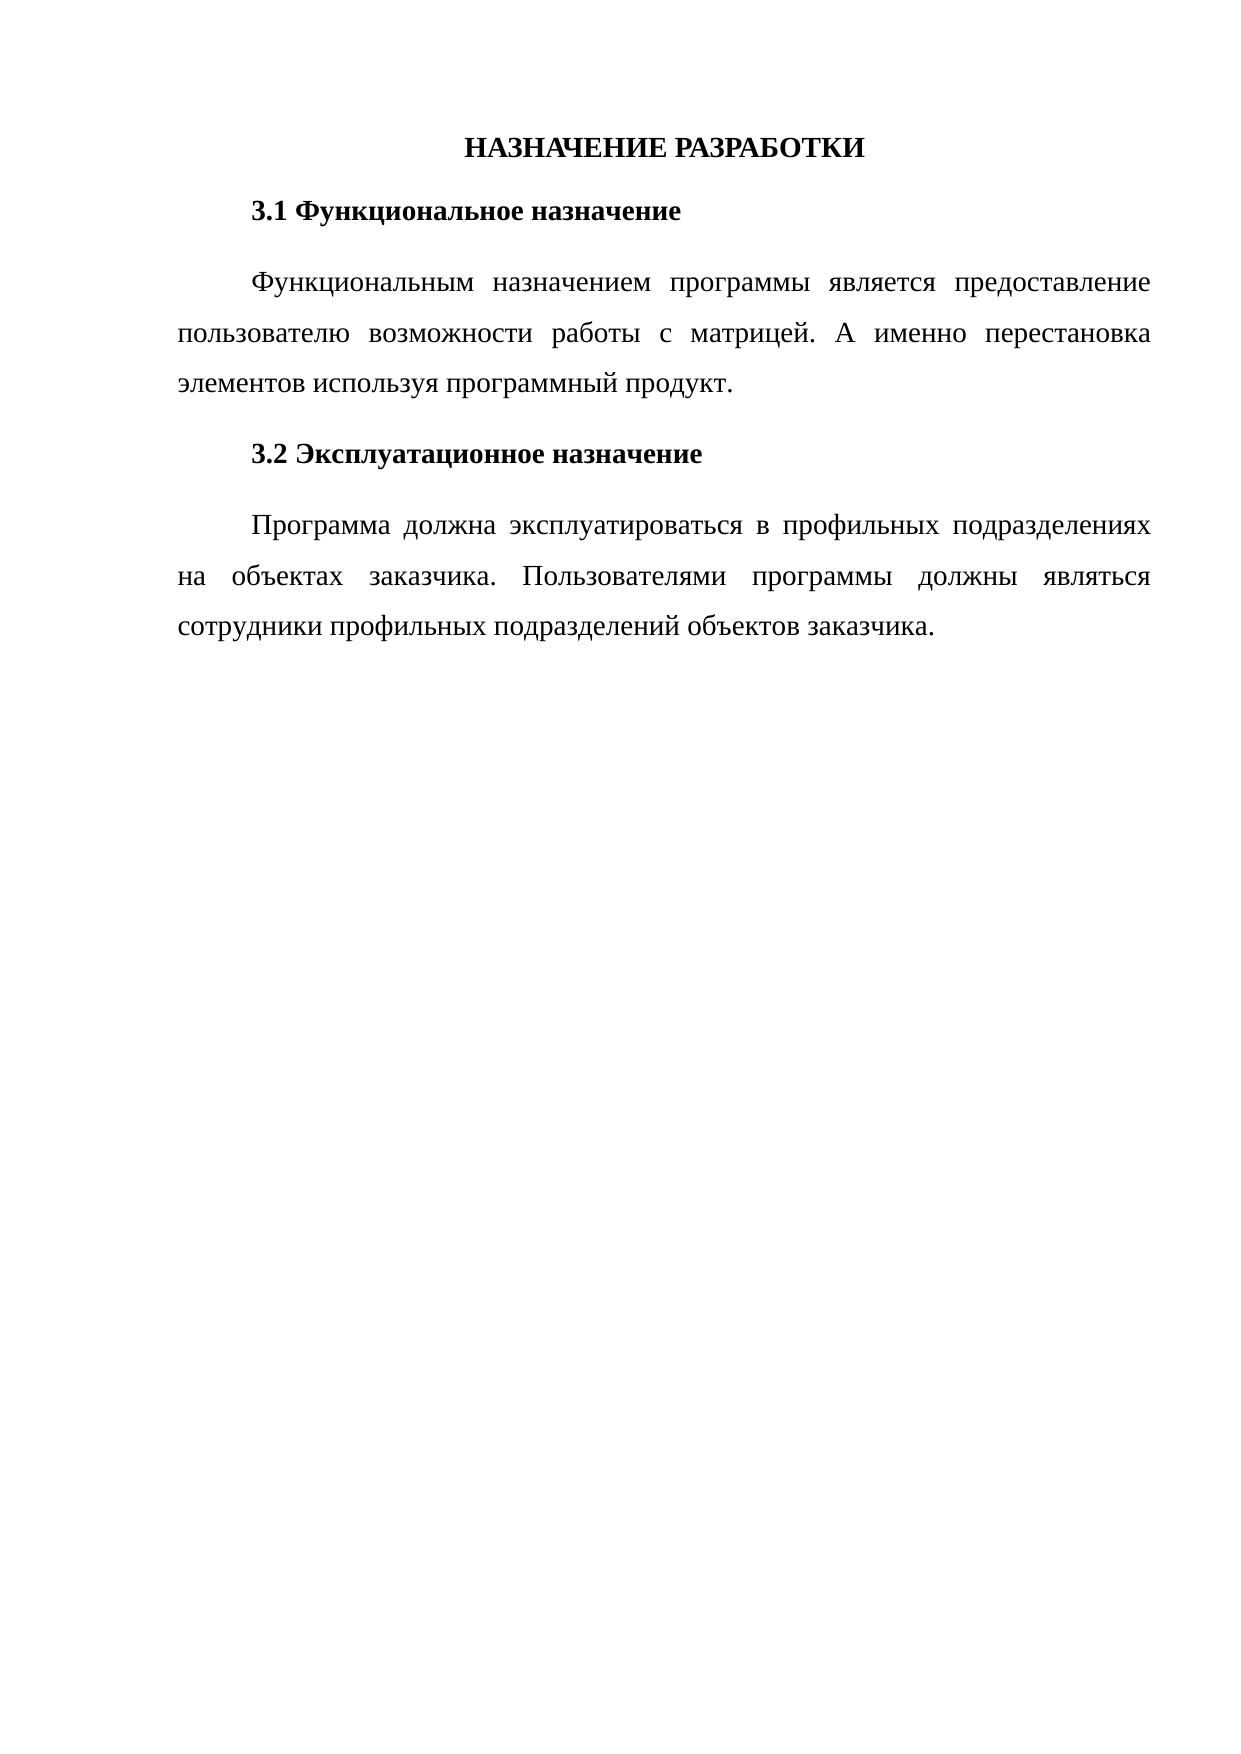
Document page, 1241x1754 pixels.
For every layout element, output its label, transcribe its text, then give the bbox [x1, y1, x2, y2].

text 3.1 Функциональное назначение [177, 193, 1152, 227]
text 3.2 Эксплуатационное назначение [177, 436, 1152, 470]
text Программа должна эксплуатироваться в профильных подразделениях на объектах заказчика. Пользователями программы должны являться сотрудники профильных подразделений объектов заказчика. [177, 507, 1152, 642]
text Функциональным назначением программы является предоставление пользователю возможности работы с матрицей. А именно перестановка элементов используя программный продукт. [177, 264, 1152, 399]
subtitle Назначение разработки [177, 131, 1152, 164]
